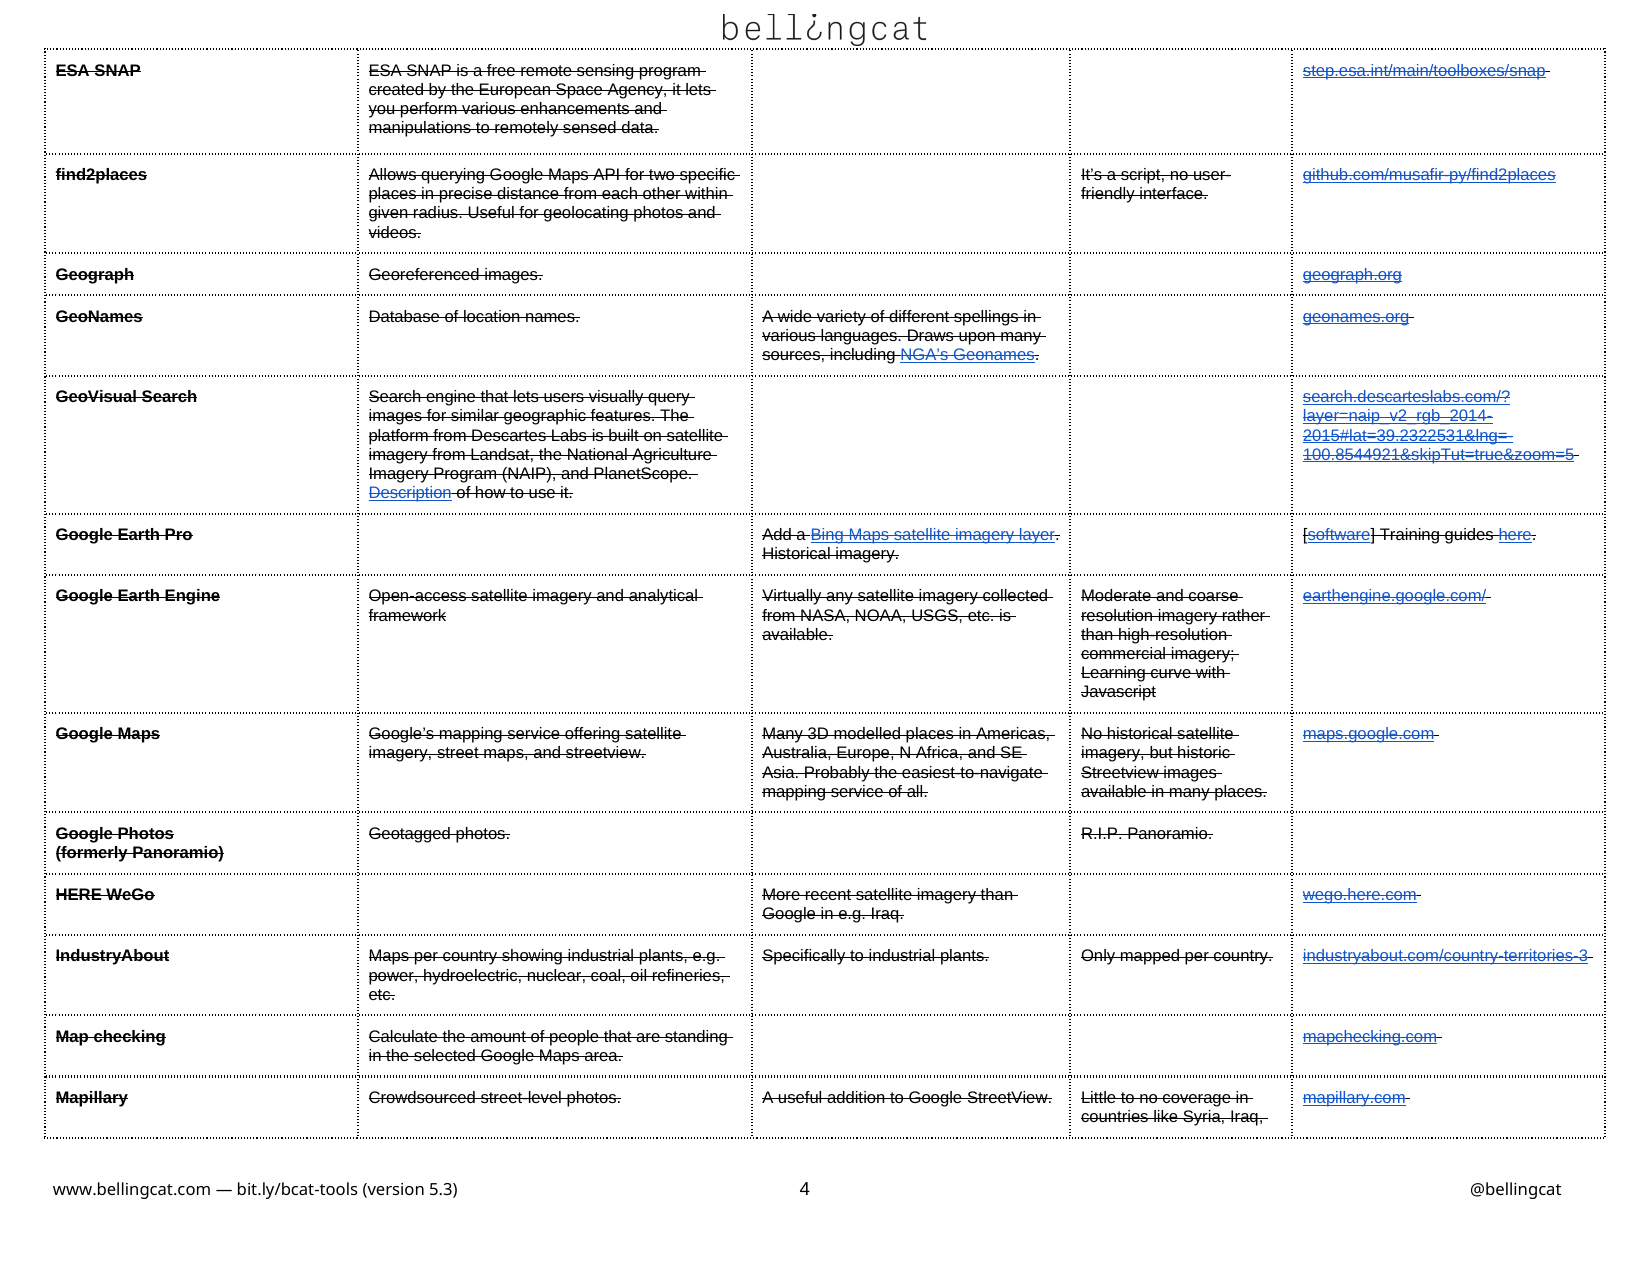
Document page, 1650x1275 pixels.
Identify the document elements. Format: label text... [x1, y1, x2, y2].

table_cell [1070, 375, 1292, 512]
table_cell Search engine that lets users visually query images for similar geographic features. The platform from Descartes Labs is built on satellite imagery from Landsat, the National Agriculture Imagery Program (NAIP), and PlanetScope. Description of how to use it. [358, 375, 752, 512]
table_cell Specifically to industrial plants. [752, 934, 1070, 1014]
table_cell Open-access satellite imagery and analytical framework [358, 574, 752, 712]
table_cell Database of location names. [358, 294, 752, 374]
table_cell mapillary.com [1292, 1075, 1605, 1137]
table_cell [1070, 512, 1292, 574]
table_cell earthengine.google.com/ [1292, 574, 1605, 712]
table_cell It’s a script, no user-friendly interface. [1070, 153, 1292, 252]
table_cell Calculate the amount of people that are standing in the selected Google Maps area. [358, 1014, 752, 1075]
table_cell [358, 873, 752, 934]
table_cell Georeferenced images. [358, 252, 752, 294]
table_cell Allows querying Google Maps API for two specific places in precise distance from each other within given radius. Useful for geolocating photos and videos. [358, 153, 752, 252]
table_cell [1292, 811, 1605, 872]
table_cell No historical satellite imagery, but historic Streetview images available in many places. [1070, 712, 1292, 811]
table_cell mapchecking.com [1292, 1014, 1605, 1075]
table_cell [1070, 252, 1292, 294]
table_cell GeoVisual Search [45, 375, 358, 512]
table_cell github.com/musafir-py/find2places [1292, 153, 1605, 252]
table_cell [752, 48, 1070, 152]
table_cell Geotagged photos. [358, 811, 752, 872]
table_cell Google Earth Pro [45, 512, 358, 574]
table_cell [software] Training guides here. [1292, 512, 1605, 574]
picture [723, 14, 927, 46]
table_cell IndustryAbout [45, 934, 358, 1014]
table_cell Mapillary [45, 1075, 358, 1137]
table_cell Moderate and coarse resolution imagery rather than high-resolution commercial imagery; Learning curve with Javascript [1070, 574, 1292, 712]
table_cell Little to no coverage in countries like Syria, Iraq, [1070, 1075, 1292, 1137]
table_cell Google Earth Engine [45, 574, 358, 712]
table_cell Google Maps [45, 712, 358, 811]
table_cell maps.google.com [1292, 712, 1605, 811]
table_cell wego.here.com [1292, 873, 1605, 934]
table_cell R.I.P. Panoramio. [1070, 811, 1292, 872]
table_cell [1070, 873, 1292, 934]
table_cell find2places [45, 153, 358, 252]
table_cell search.descarteslabs.com/?layer=naip_v2_rgb_2014-2015#lat=39.2322531&lng=-100.8544921&skipTut=true&zoom=5 [1292, 375, 1605, 512]
table_cell ESA SNAP [45, 48, 358, 152]
table_cell A useful addition to Google StreetView. [752, 1075, 1070, 1137]
table_cell ESA SNAP is a free remote sensing program created by the European Space Agency, it lets you perform various enhancements and manipulations to remotely sensed data. [358, 48, 752, 152]
table_cell [1070, 1014, 1292, 1075]
table_cell [752, 252, 1070, 294]
table_cell Only mapped per country. [1070, 934, 1292, 1014]
table_cell [358, 512, 752, 574]
table_cell [752, 1014, 1070, 1075]
table_cell A wide variety of different spellings in various languages. Draws upon many sources, including NGA’s Geonames. [752, 294, 1070, 374]
table_cell [752, 811, 1070, 872]
table_cell [1070, 48, 1292, 152]
table_cell Maps per country showing industrial plants, e.g. power, hydroelectric, nuclear, coal, oil refineries, etc. [358, 934, 752, 1014]
table_cell More recent satellite imagery than Google in e.g. Iraq. [752, 873, 1070, 934]
table_cell step.esa.int/main/toolboxes/snap [1292, 48, 1605, 152]
table_cell industryabout.com/country-territories-3 [1292, 934, 1605, 1014]
table_cell Virtually any satellite imagery collected from NASA, NOAA, USGS, etc. is available. [752, 574, 1070, 712]
table_cell Add a Bing Maps satellite imagery layer. Historical imagery. [752, 512, 1070, 574]
table_cell [752, 153, 1070, 252]
table_cell Crowdsourced street-level photos. [358, 1075, 752, 1137]
table_cell GeoNames [45, 294, 358, 374]
table_cell Geograph [45, 252, 358, 294]
table_cell Many 3D modelled places in Americas, Australia, Europe, N Africa, and SE Asia. Probably the easiest-to-navigate mapping service of all. [752, 712, 1070, 811]
table_cell Google Photos (formerly Panoramio) [45, 811, 358, 872]
table_cell HERE WeGo [45, 873, 358, 934]
table_cell geograph.org [1292, 252, 1605, 294]
table_cell [1070, 294, 1292, 374]
table_cell geonames.org [1292, 294, 1605, 374]
table_cell [752, 375, 1070, 512]
table_cell Map checking [45, 1014, 358, 1075]
table_cell Google’s mapping service offering satellite imagery, street maps, and streetview. [358, 712, 752, 811]
